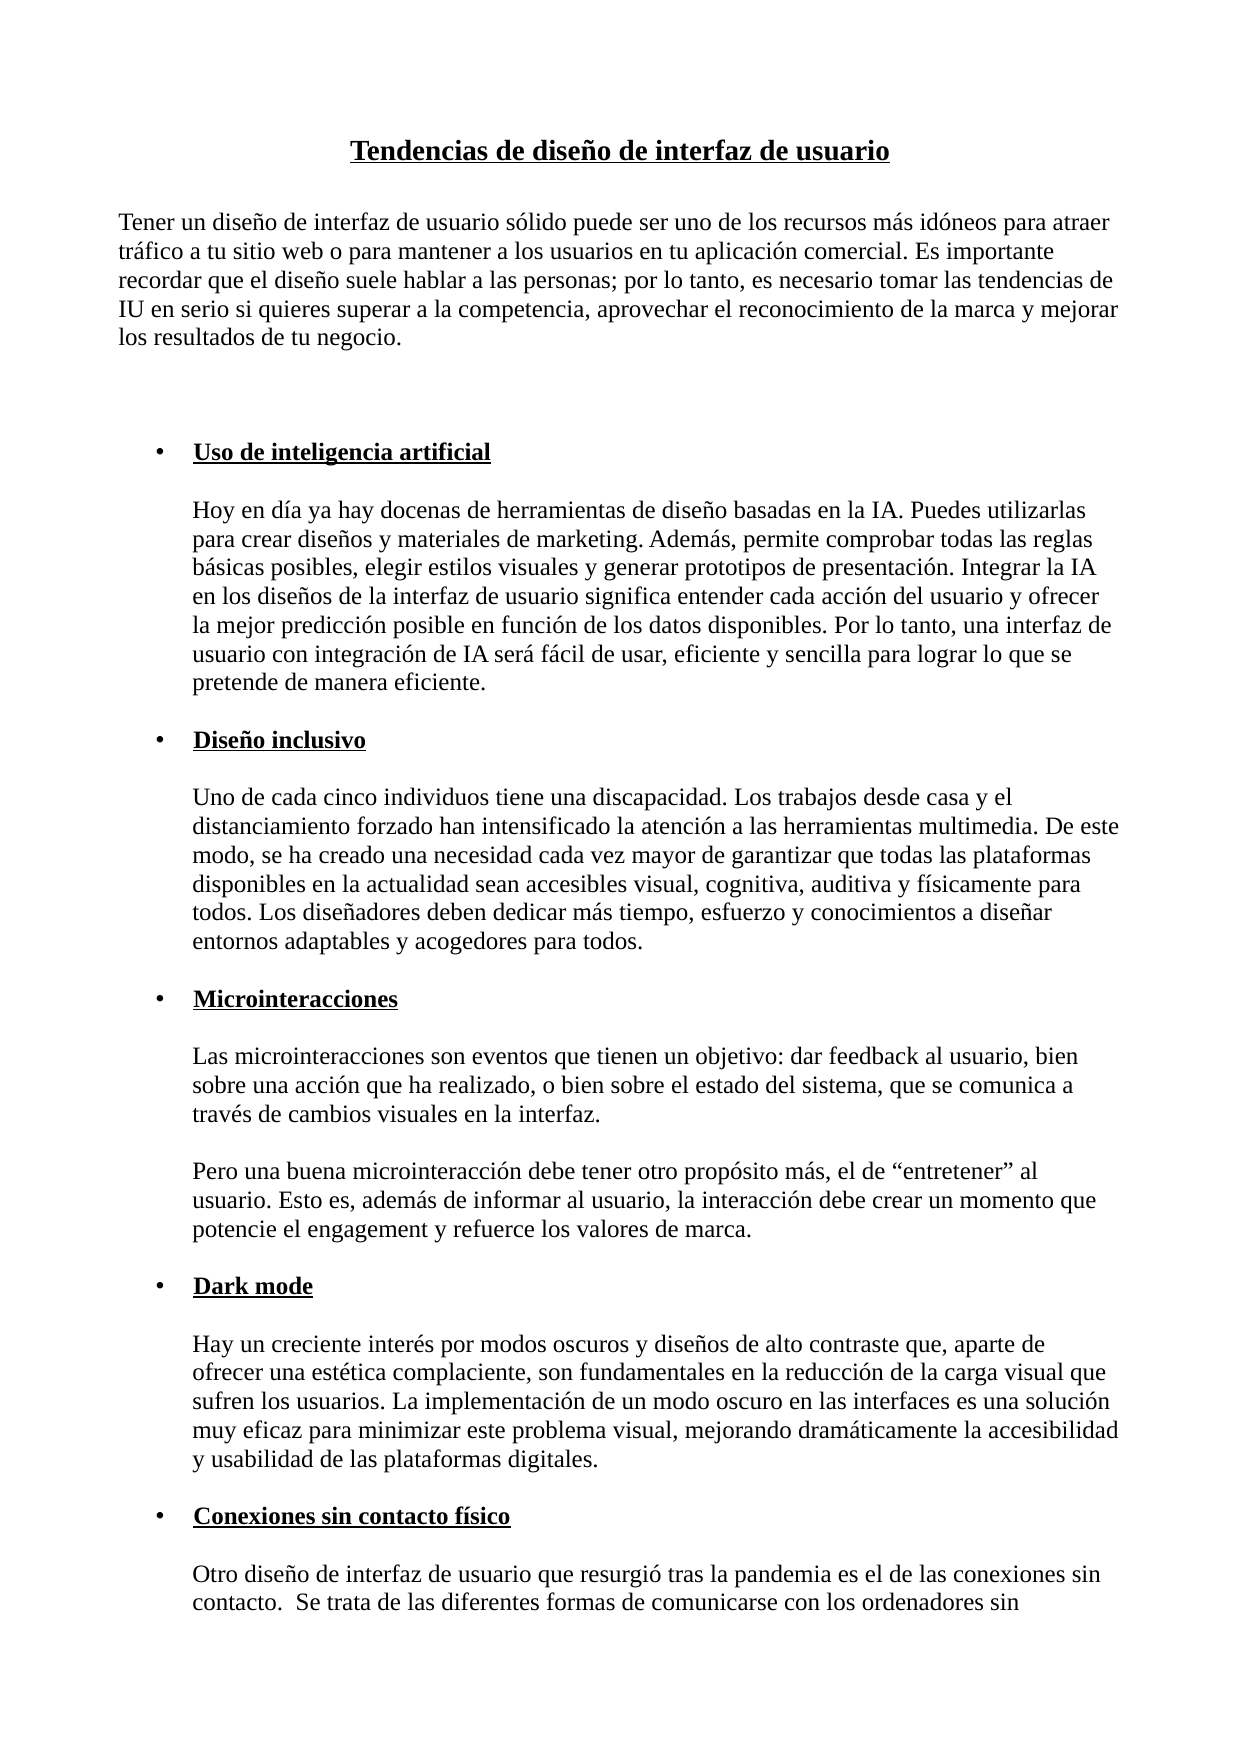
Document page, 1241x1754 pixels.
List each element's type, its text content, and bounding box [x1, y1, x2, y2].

list Dark mode [156, 1271, 1122, 1300]
text Otro diseño de interfaz de usuario que resurgió tras la pandemia es el de las conexiones sin contacto. Se trata de las diferentes formas de comunicarse con los ordenadores sin [118, 1559, 1122, 1616]
text Hay un creciente interés por modos oscuros y diseños de alto contraste que, aparte de ofrecer una estética complaciente, son fundamentales en la reducción de la carga visual que sufren los usuarios. La implementación de un modo oscuro en las interfaces es una solución muy eficaz para minimizar este problema visual, mejorando dramáticamente la accesibilidad y usabilidad de las plataformas digitales. [118, 1329, 1122, 1472]
list Conexiones sin contacto físico [156, 1501, 1122, 1530]
text Pero una buena microinteracción debe tener otro propósito más, el de “entretener” al usuario. Esto es, además de informar al usuario, la interacción debe crear un momento que potencie el engagement y refuerce los valores de marca. [118, 1156, 1122, 1242]
list Uso de inteligencia artificial [156, 437, 1122, 466]
text Hoy en día ya hay docenas de herramientas de diseño basadas en la IA. Puedes utilizarlas para crear diseños y materiales de marketing. Además, permite comprobar todas las reglas básicas posibles, elegir estilos visuales y generar prototipos de presentación. Integrar la IA en los diseños de la interfaz de usuario significa entender cada acción del usuario y ofrecer la mejor predicción posible en función de los datos disponibles. Por lo tanto, una interfaz de usuario con integración de IA será fácil de usar, eficiente y sencilla para lograr lo que se pretende de manera eficiente. [118, 495, 1122, 696]
text Tener un diseño de interfaz de usuario sólido puede ser uno de los recursos más idóneos para atraer tráfico a tu sitio web o para mantener a los usuarios en tu aplicación comercial. Es importante recordar que el diseño suele hablar a las personas; por lo tanto, es necesario tomar las tendencias de IU en serio si quieres superar a la competencia, aprovechar el reconocimiento de la marca y mejorar los resultados de tu negocio. [118, 207, 1122, 351]
list Microinteracciones [156, 984, 1122, 1012]
text Las microinteracciones son eventos que tienen un objetivo: dar feedback al usuario, bien sobre una acción que ha realizado, o bien sobre el estado del sistema, que se comunica a través de cambios visuales en la interfaz. [118, 1041, 1122, 1127]
subtitle Tendencias de diseño de interfaz de usuario [118, 133, 1122, 166]
list Diseño inclusivo [156, 725, 1122, 754]
text Uno de cada cinco individuos tiene una discapacidad. Los trabajos desde casa y el distanciamiento forzado han intensificado la atención a las herramientas multimedia. De este modo, se ha creado una necesidad cada vez mayor de garantizar que todas las plataformas disponibles en la actualidad sean accesibles visual, cognitiva, auditiva y físicamente para todos. Los diseñadores deben dedicar más tiempo, esfuerzo y conocimientos a diseñar entornos adaptables y acogedores para todos. [118, 782, 1122, 955]
